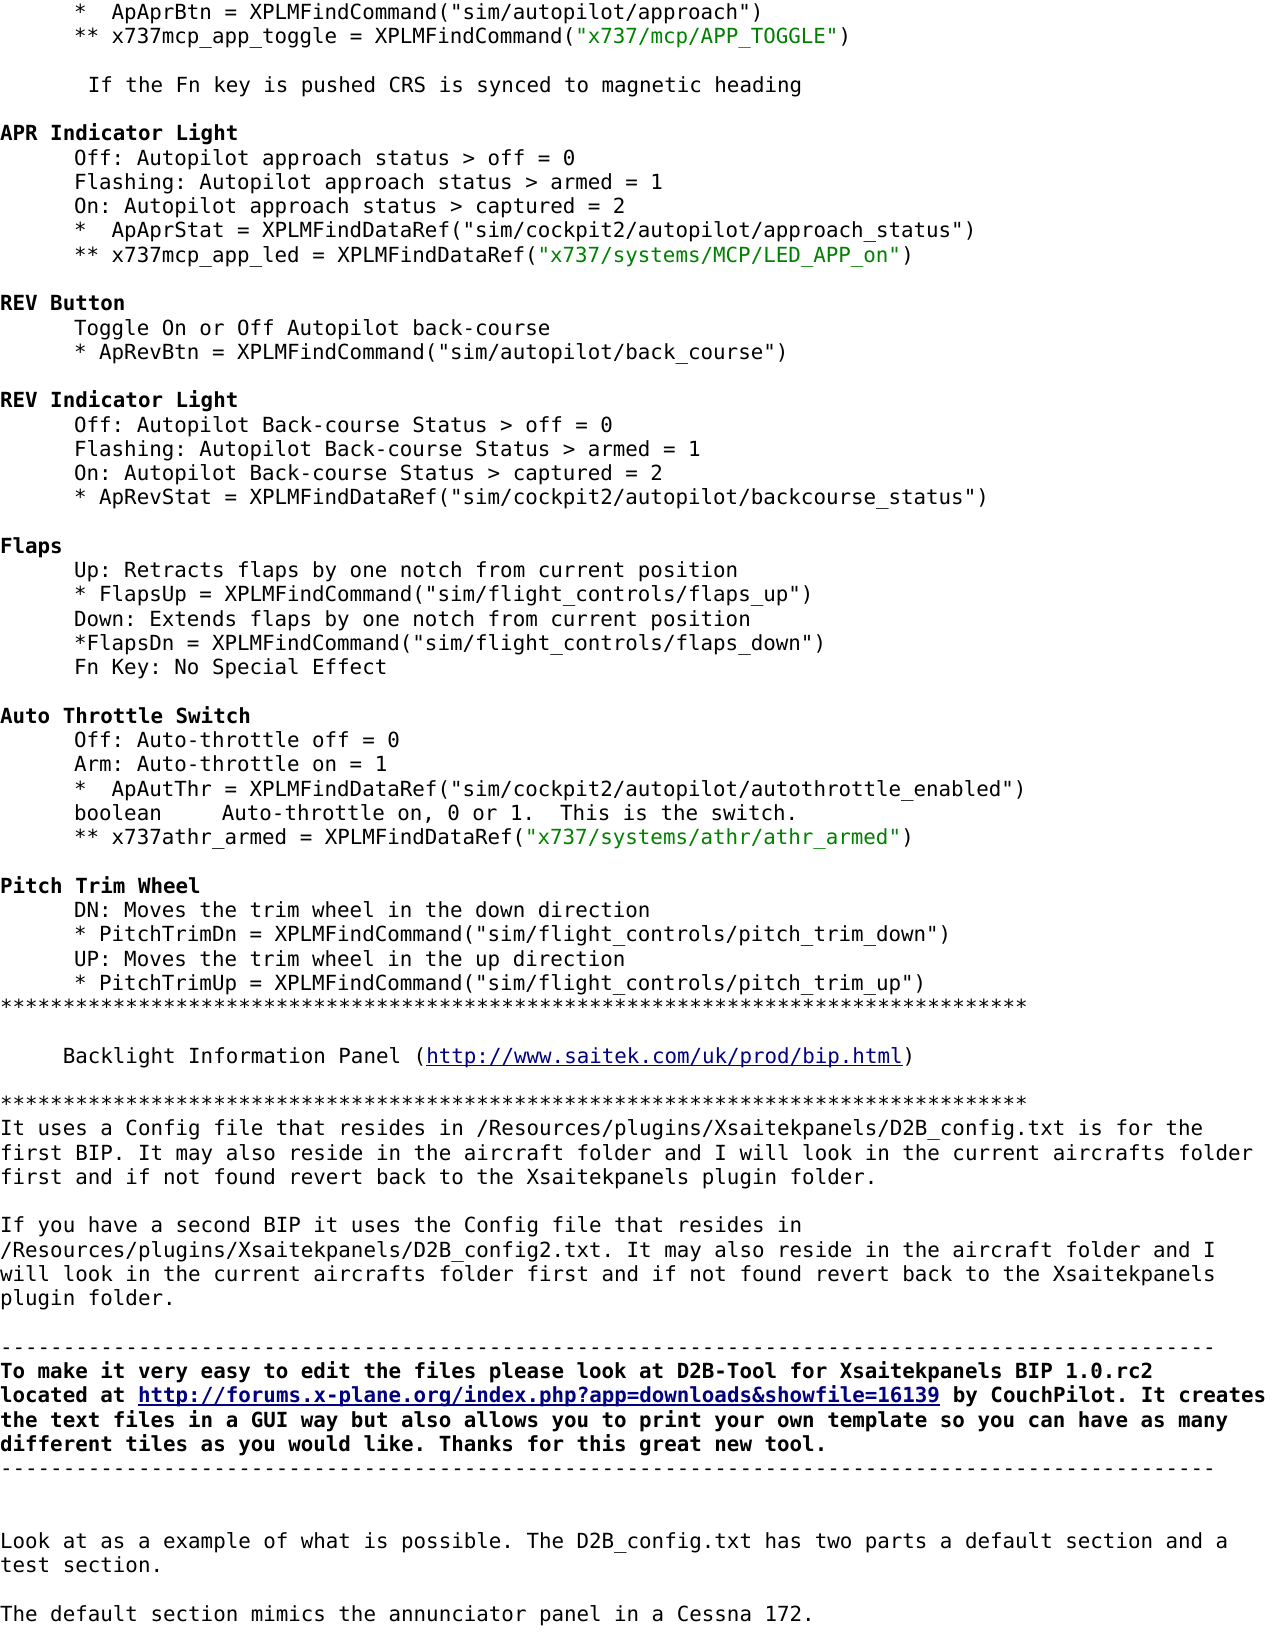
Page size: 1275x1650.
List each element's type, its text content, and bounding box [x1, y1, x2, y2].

text To make it very easy to edit the files please look at D2B-Tool for Xsaitekpanels BIP 1.0.rc2 [0, 1359, 1275, 1383]
text * PitchTrimDn = XPLMFindCommand("sim/flight_controls/pitch_trim_down") [0, 922, 1275, 947]
text *FlapsDn = XPLMFindCommand("sim/flight_controls/flaps_down") [0, 631, 1275, 655]
text If you have a second BIP it uses the Config file that resides in /Resources/plugins/Xsaitekpanels/D2B_config2.txt. It may also reside in the aircraft folder and I will look in the current aircrafts folder first and if not found revert back to the Xsaitekpanels plugin folder. [0, 1213, 1275, 1311]
text DN: Moves the trim wheel in the down direction [0, 898, 1275, 922]
text Down: Extends flaps by one notch from current position [0, 607, 1275, 631]
text Backlight Information Panel (http://www.saitek.com/uk/prod/bip.html) [0, 1044, 1275, 1068]
text Pitch Trim Wheel [0, 874, 1275, 898]
text ** x737mcp_app_led = XPLMFindDataRef("x737/systems/MCP/LED_APP_on") [0, 243, 1275, 267]
text The default section mimics the annunciator panel in a Cessna 172. [0, 1602, 1275, 1626]
text Off: Autopilot Back-course Status > off = 0 [0, 413, 1275, 437]
text * ApAprStat = XPLMFindDataRef("sim/cockpit2/autopilot/approach_status") [0, 218, 1275, 243]
text Arm: Auto-throttle on = 1 [0, 752, 1275, 777]
text Flashing: Autopilot approach status > armed = 1 [0, 170, 1275, 194]
text REV Button [0, 291, 1275, 316]
text ------------------------------------------------------------------------------------------------- [0, 1335, 1275, 1359]
text ** x737athr_armed = XPLMFindDataRef("x737/systems/athr/athr_armed") [0, 825, 1275, 849]
text Off: Auto-throttle off = 0 [0, 728, 1275, 752]
text Auto Throttle Switch [0, 704, 1275, 728]
text Off: Autopilot approach status > off = 0 [0, 146, 1275, 170]
text * PitchTrimUp = XPLMFindCommand("sim/flight_controls/pitch_trim_up") [0, 971, 1275, 995]
text Flaps [0, 534, 1275, 558]
text UP: Moves the trim wheel in the up direction [0, 947, 1275, 971]
text * ApRevStat = XPLMFindDataRef("sim/cockpit2/autopilot/backcourse_status") [0, 485, 1275, 510]
text ------------------------------------------------------------------------------------------------- [0, 1456, 1275, 1481]
text boolean Auto-throttle on, 0 or 1. This is the switch. [0, 801, 1275, 825]
text Look at as a example of what is possible. The D2B_config.txt has two parts a default section and a test section. [0, 1529, 1275, 1578]
text It uses a Config file that resides in /Resources/plugins/Xsaitekpanels/D2B_config.txt is for the first BIP. It may also reside in the aircraft folder and I will look in the current aircrafts folder first and if not found revert back to the Xsaitekpanels plugin folder. [0, 1116, 1275, 1189]
text ** x737mcp_app_toggle = XPLMFindCommand("x737/mcp/APP_TOGGLE") [0, 24, 1275, 48]
text Up: Retracts flaps by one notch from current position [0, 558, 1275, 582]
text * FlapsUp = XPLMFindCommand("sim/flight_controls/flaps_up") [0, 582, 1275, 607]
text Fn Key: No Special Effect [0, 655, 1275, 679]
text located at http://forums.x-plane.org/index.php?app=downloads&showfile=16139 by CouchPilot. It creates the text files in a GUI way but also allows you to print your own template so you can have as many different tiles as you would like. Thanks for this great new tool. [0, 1383, 1275, 1456]
text Toggle On or Off Autopilot back-course [0, 316, 1275, 340]
text On: Autopilot approach status > captured = 2 [0, 194, 1275, 218]
text ********************************************************************************** [0, 1092, 1275, 1116]
text * ApRevBtn = XPLMFindCommand("sim/autopilot/back_course") [0, 340, 1275, 364]
text * ApAprBtn = XPLMFindCommand("sim/autopilot/approach") [0, 0, 1275, 24]
text REV Indicator Light [0, 388, 1275, 413]
text APR Indicator Light [0, 121, 1275, 146]
text On: Autopilot Back-course Status > captured = 2 [0, 461, 1275, 485]
text * ApAutThr = XPLMFindDataRef("sim/cockpit2/autopilot/autothrottle_enabled") [0, 777, 1275, 801]
text If the Fn key is pushed CRS is synced to magnetic heading [0, 73, 1275, 97]
text Flashing: Autopilot Back-course Status > armed = 1 [0, 437, 1275, 461]
text ********************************************************************************** [0, 995, 1275, 1019]
